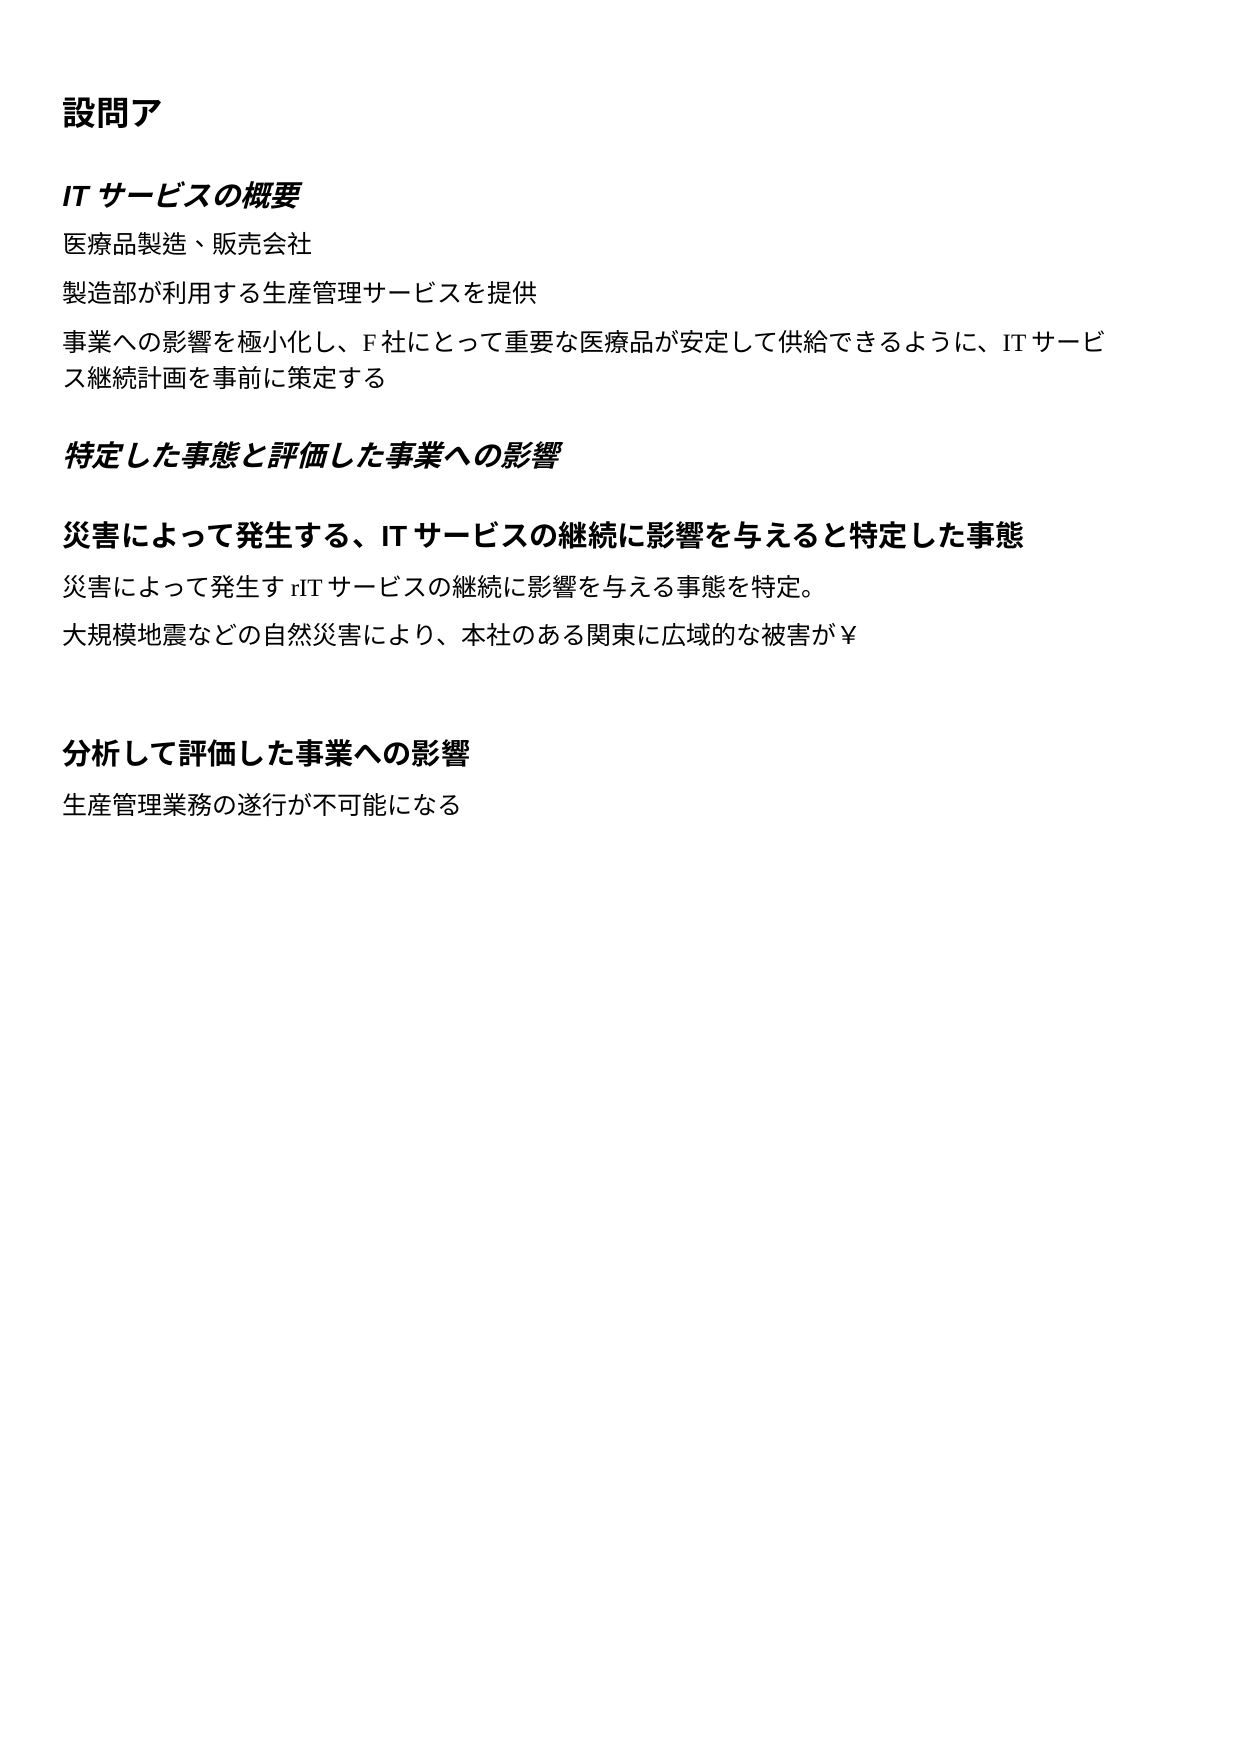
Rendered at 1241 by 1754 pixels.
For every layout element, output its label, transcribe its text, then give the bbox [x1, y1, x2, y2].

text 生産管理業務の遂行が不可能になる [62, 786, 1122, 822]
subtitle ITサービスの概要 [62, 172, 1122, 214]
text 医療品製造、販売会社 [62, 227, 1122, 261]
text 大規模地震などの自然災害により、本社のある関東に広域的な被害が￥ [62, 616, 1122, 652]
text 製造部が利用する生産管理サービスを提供 [62, 274, 1122, 310]
subtitle 災害によって発生する、ITサービスの継続に影響を与えると特定した事態 [62, 512, 1122, 554]
text 事業への影響を極小化し、F社にとって重要な医療品が安定して供給できるように、ITサービス継続計画を事前に策定する [62, 322, 1122, 395]
text 災害によって発生すrITサービスの継続に影響を与える事態を特定。 [62, 567, 1122, 603]
subtitle 設問ア [62, 89, 1122, 135]
subtitle 分析して評価した事業への影響 [62, 731, 1122, 773]
subtitle 特定した事態と評価した事業への影響 [62, 432, 1122, 475]
